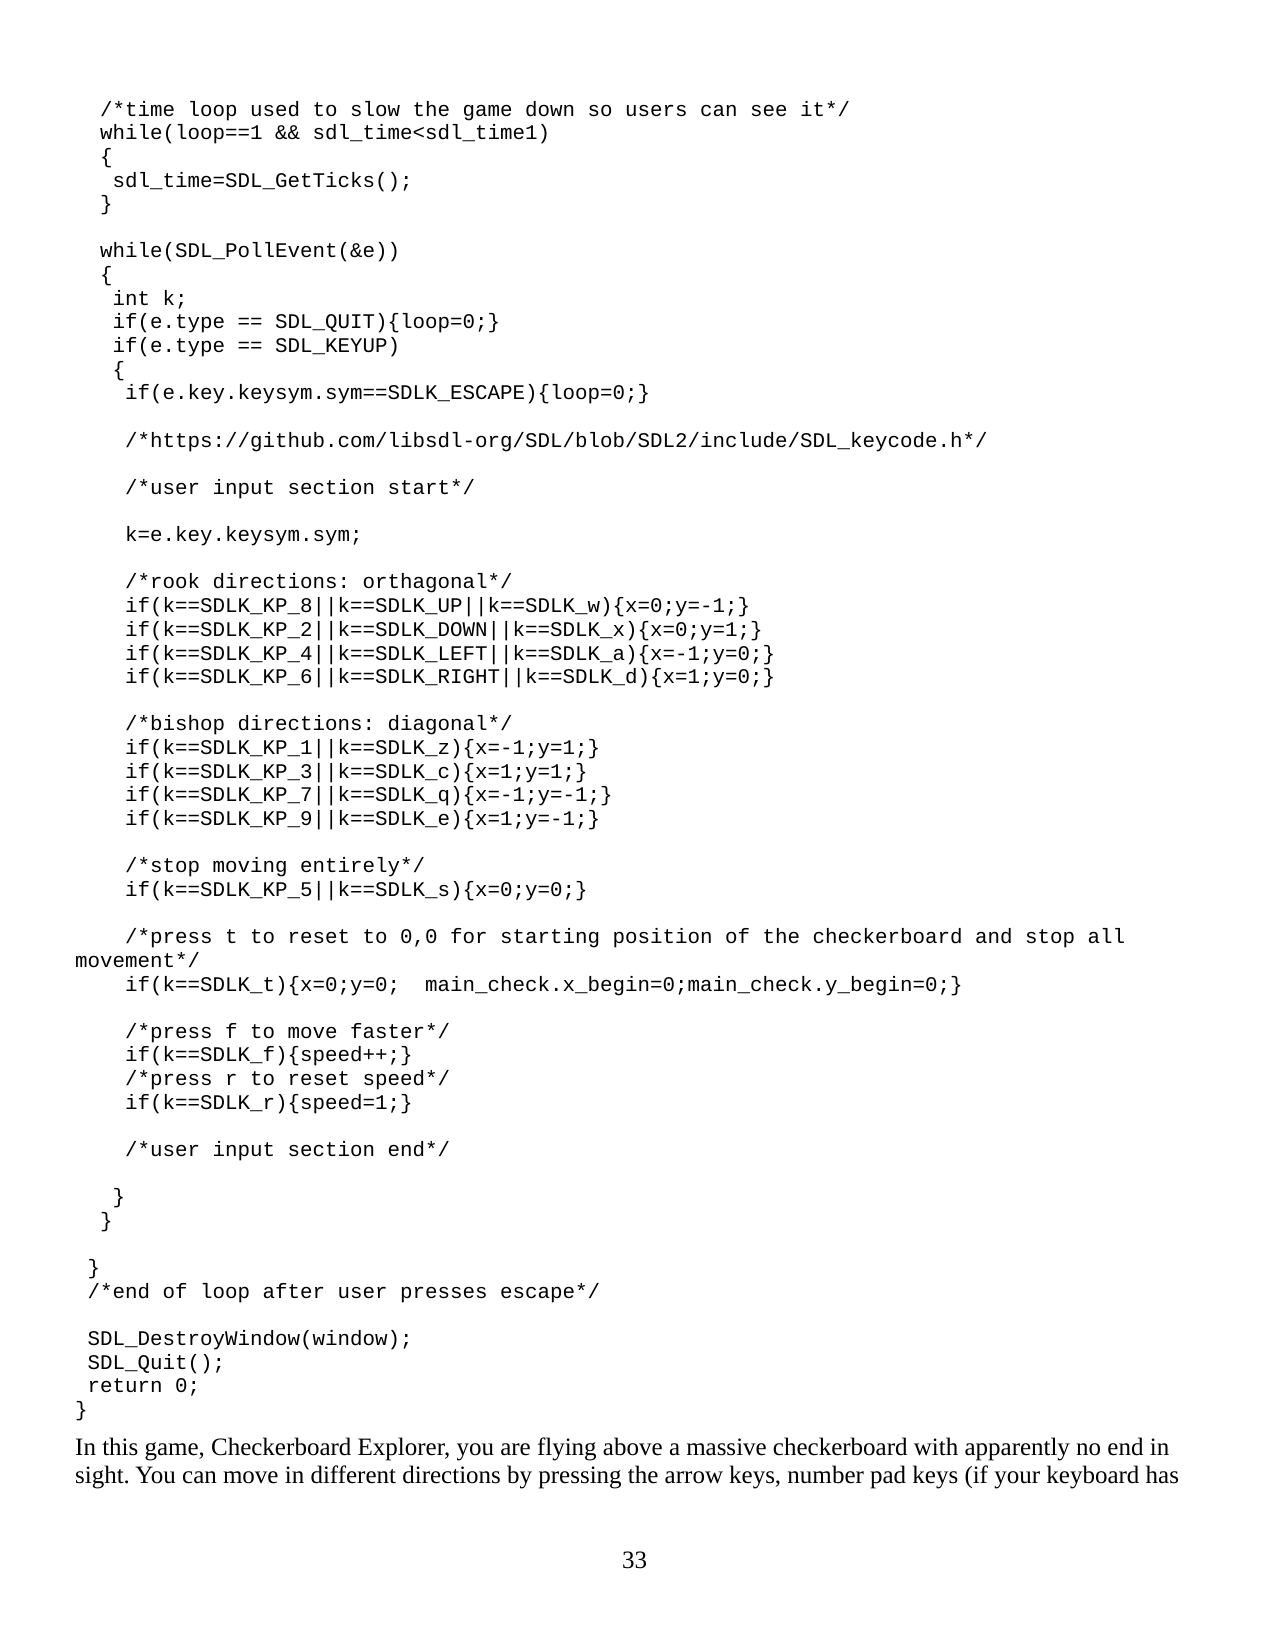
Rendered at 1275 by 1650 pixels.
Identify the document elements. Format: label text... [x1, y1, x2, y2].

text k=e.key.keysym.sym; [75, 524, 1200, 548]
text if(k==SDLK_KP_6||k==SDLK_RIGHT||k==SDLK_d){x=1;y=0;} [75, 666, 1200, 690]
text if(k==SDLK_KP_3||k==SDLK_c){x=1;y=1;} [75, 761, 1200, 784]
text /*press r to reset speed*/ [75, 1068, 1200, 1092]
text /*press f to move faster*/ [75, 1021, 1200, 1044]
text /*time loop used to slow the game down so users can see it*/ [75, 99, 1200, 122]
text return 0; [75, 1376, 1200, 1399]
text /*user input section end*/ [75, 1139, 1200, 1163]
text if(k==SDLK_KP_2||k==SDLK_DOWN||k==SDLK_x){x=0;y=1;} [75, 619, 1200, 642]
text } [75, 1186, 1200, 1210]
text } [75, 1257, 1200, 1281]
text if(e.key.keysym.sym==SDLK_ESCAPE){loop=0;} [75, 382, 1200, 406]
text if(k==SDLK_KP_9||k==SDLK_e){x=1;y=-1;} [75, 808, 1200, 832]
text } [75, 1210, 1200, 1234]
text int k; [75, 288, 1200, 311]
text /*press t to reset to 0,0 for starting position of the checkerboard and stop all movement*/ [75, 926, 1200, 973]
text /*bishop directions: diagonal*/ [75, 713, 1200, 737]
text if(k==SDLK_KP_1||k==SDLK_z){x=-1;y=1;} [75, 737, 1200, 761]
text if(k==SDLK_t){x=0;y=0; main_check.x_begin=0;main_check.y_begin=0;} [75, 973, 1200, 997]
text /*end of loop after user presses escape*/ [75, 1281, 1200, 1304]
text if(e.type == SDL_KEYUP) [75, 335, 1200, 359]
text if(k==SDLK_KP_7||k==SDLK_q){x=-1;y=-1;} [75, 784, 1200, 808]
text SDL_DestroyWindow(window); [75, 1328, 1200, 1352]
text SDL_Quit(); [75, 1352, 1200, 1376]
text if(k==SDLK_f){speed++;} [75, 1044, 1200, 1068]
text if(k==SDLK_KP_4||k==SDLK_LEFT||k==SDLK_a){x=-1;y=0;} [75, 642, 1200, 666]
text /*rook directions: orthagonal*/ [75, 572, 1200, 595]
text { [75, 359, 1200, 382]
text while(loop==1 && sdl_time<sdl_time1) [75, 122, 1200, 146]
text while(SDL_PollEvent(&e)) [75, 241, 1200, 264]
text if(k==SDLK_KP_8||k==SDLK_UP||k==SDLK_w){x=0;y=-1;} [75, 595, 1200, 619]
text { [75, 264, 1200, 288]
text if(k==SDLK_KP_5||k==SDLK_s){x=0;y=0;} [75, 879, 1200, 903]
text if(k==SDLK_r){speed=1;} [75, 1092, 1200, 1115]
text In this game, Checkerboard Explorer, you are flying above a massive checkerboard with apparently no end in sight. You can move in different directions by pressing the arrow keys, number pad keys (if your keyboard has [75, 1432, 1200, 1489]
text /*stop moving entirely*/ [75, 855, 1200, 879]
text } [75, 1399, 1200, 1423]
text } [75, 193, 1200, 217]
text { [75, 146, 1200, 169]
text sdl_time=SDL_GetTicks(); [75, 169, 1200, 193]
text /*user input section start*/ [75, 477, 1200, 501]
text /*https://github.com/libsdl-org/SDL/blob/SDL2/include/SDL_keycode.h*/ [75, 430, 1200, 453]
text if(e.type == SDL_QUIT){loop=0;} [75, 311, 1200, 335]
